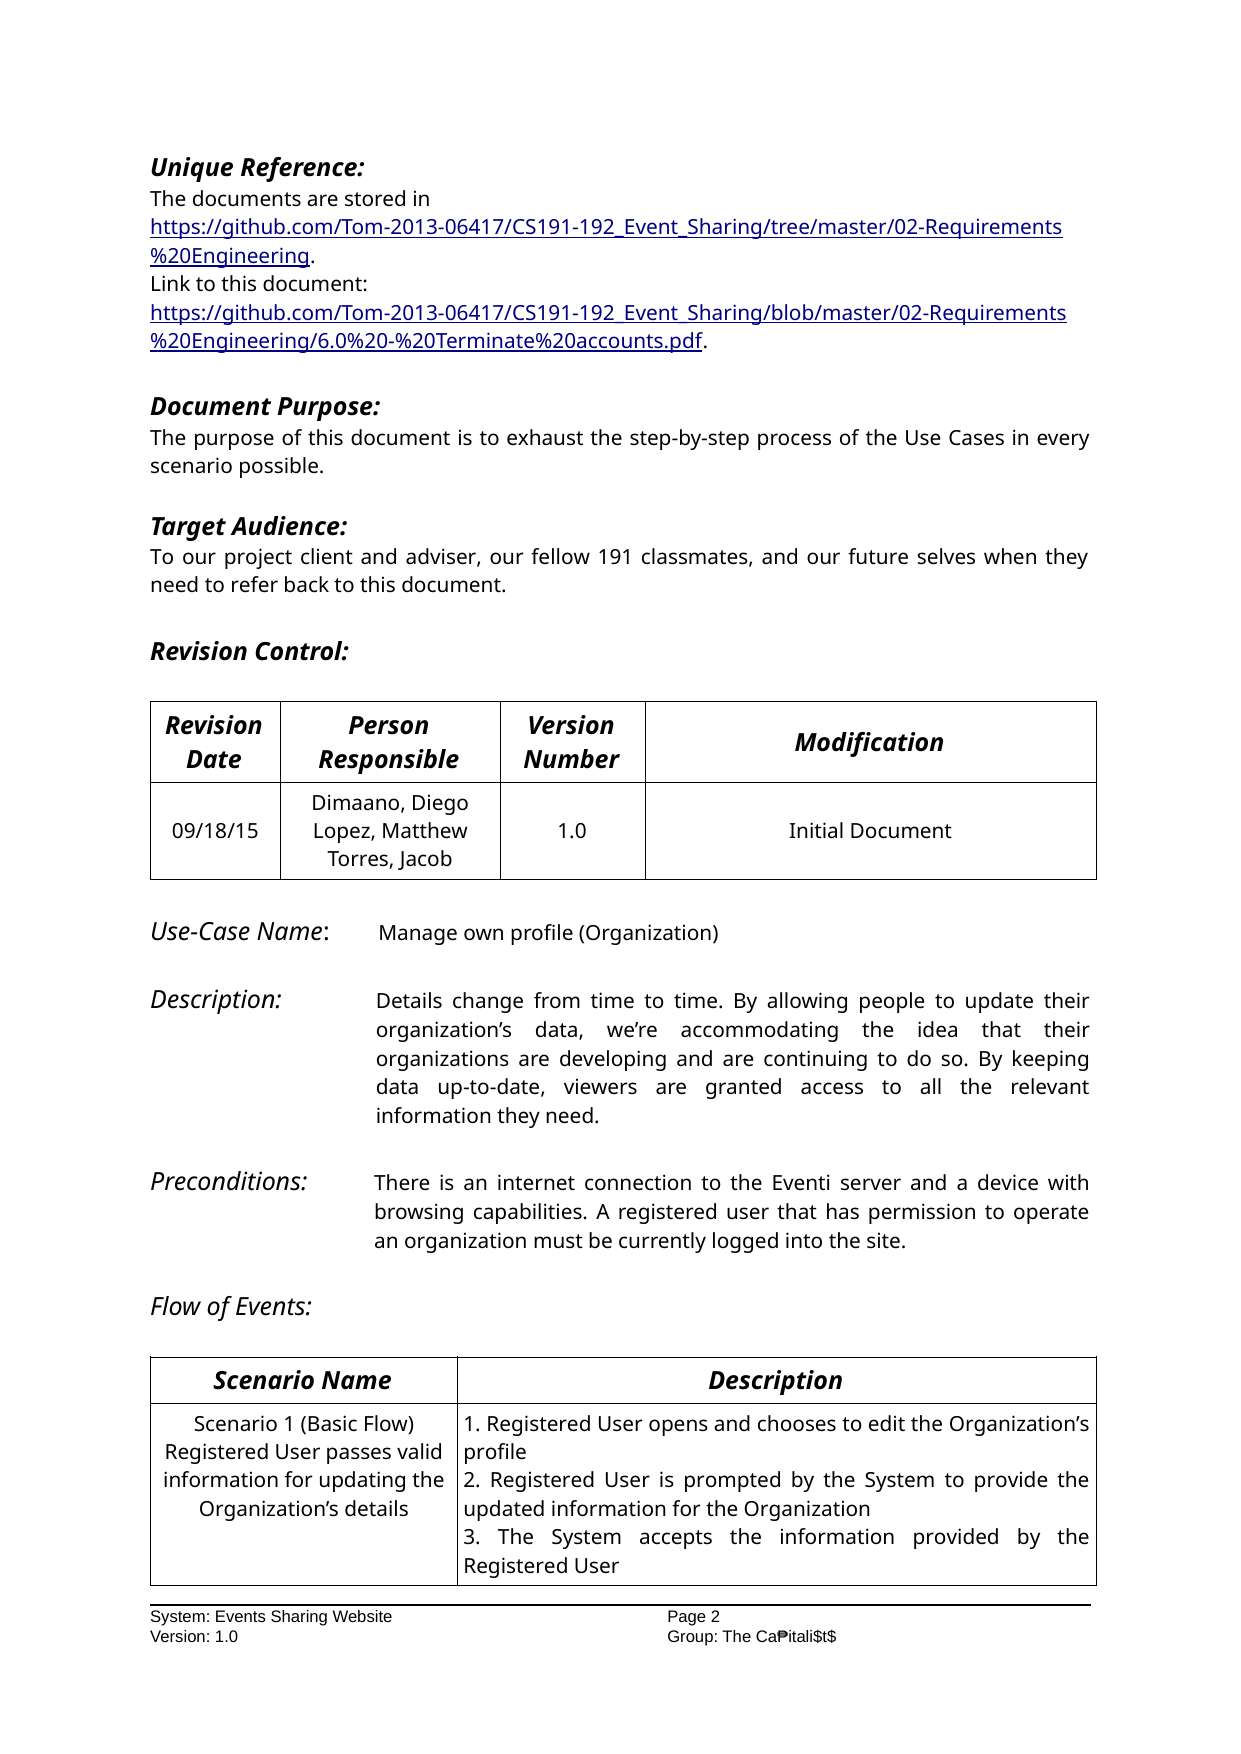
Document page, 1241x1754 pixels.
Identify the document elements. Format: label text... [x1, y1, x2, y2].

text Use-Case Name: Manage own profile (Organization) [150, 913, 1091, 947]
text To our project client and adviser, our fellow 191 classmates, and our future selves when they need to refer back to this document. [150, 542, 1091, 599]
table_cell Scenario 1 (Basic Flow) Registered User passes valid information for updating the Organization’s details [151, 1404, 457, 1585]
text Flow of Events: [150, 1288, 1091, 1322]
table_header Description [458, 1358, 1096, 1402]
text Preconditions: There is an internet connection to the Eventi server and a device with browsing capabilities. A registered user that has permission to operate an organization must be currently logged into the site. [150, 1163, 1091, 1254]
subtitle Target Audience: [150, 508, 1091, 542]
subtitle Revision Control: [150, 633, 1091, 667]
subtitle Link to this document: https://github.com/Tom-2013-06417/CS191-192_Event_Sharing/blob/master/02-Requirements%20Engineering/6.0%20-%20Terminate%20accounts.pdf. [150, 269, 1091, 355]
text Description: Details change from time to time. By allowing people to update their organization’s data, we’re accommodating the idea that their organizations are developing and are continuing to do so. By keeping data up-to-date, viewers are granted access to all the relevant information they need. [150, 981, 1091, 1129]
table_cell 1.0 [501, 783, 645, 879]
table_cell Initial Document [646, 783, 1096, 879]
table_cell 1. Registered User opens and chooses to edit the Organization’s profile 2. Registered User is prompted by the System to provide the updated information for the Organization 3. The System accepts the information provided by the Registered User [458, 1404, 1096, 1585]
table_header Person Responsible [281, 702, 500, 781]
subtitle The purpose of this document is to exhaust the step-by-step process of the Use Cases in every scenario possible. [150, 423, 1091, 480]
table_header Modification [646, 702, 1096, 781]
table_cell 09/18/15 [151, 783, 280, 879]
table_header Scenario Name [151, 1358, 457, 1402]
table_header Revision Date [151, 702, 280, 781]
subtitle Unique Reference: [150, 150, 1091, 184]
subtitle The documents are stored in https://github.com/Tom-2013-06417/CS191-192_Event_Sharing/tree/master/02-Requirements%20Engineering. [150, 184, 1091, 269]
table_cell Dimaano, Diego Lopez, Matthew Torres, Jacob [281, 783, 500, 879]
table_header Version Number [501, 702, 645, 781]
subtitle Document Purpose: [150, 389, 1091, 423]
